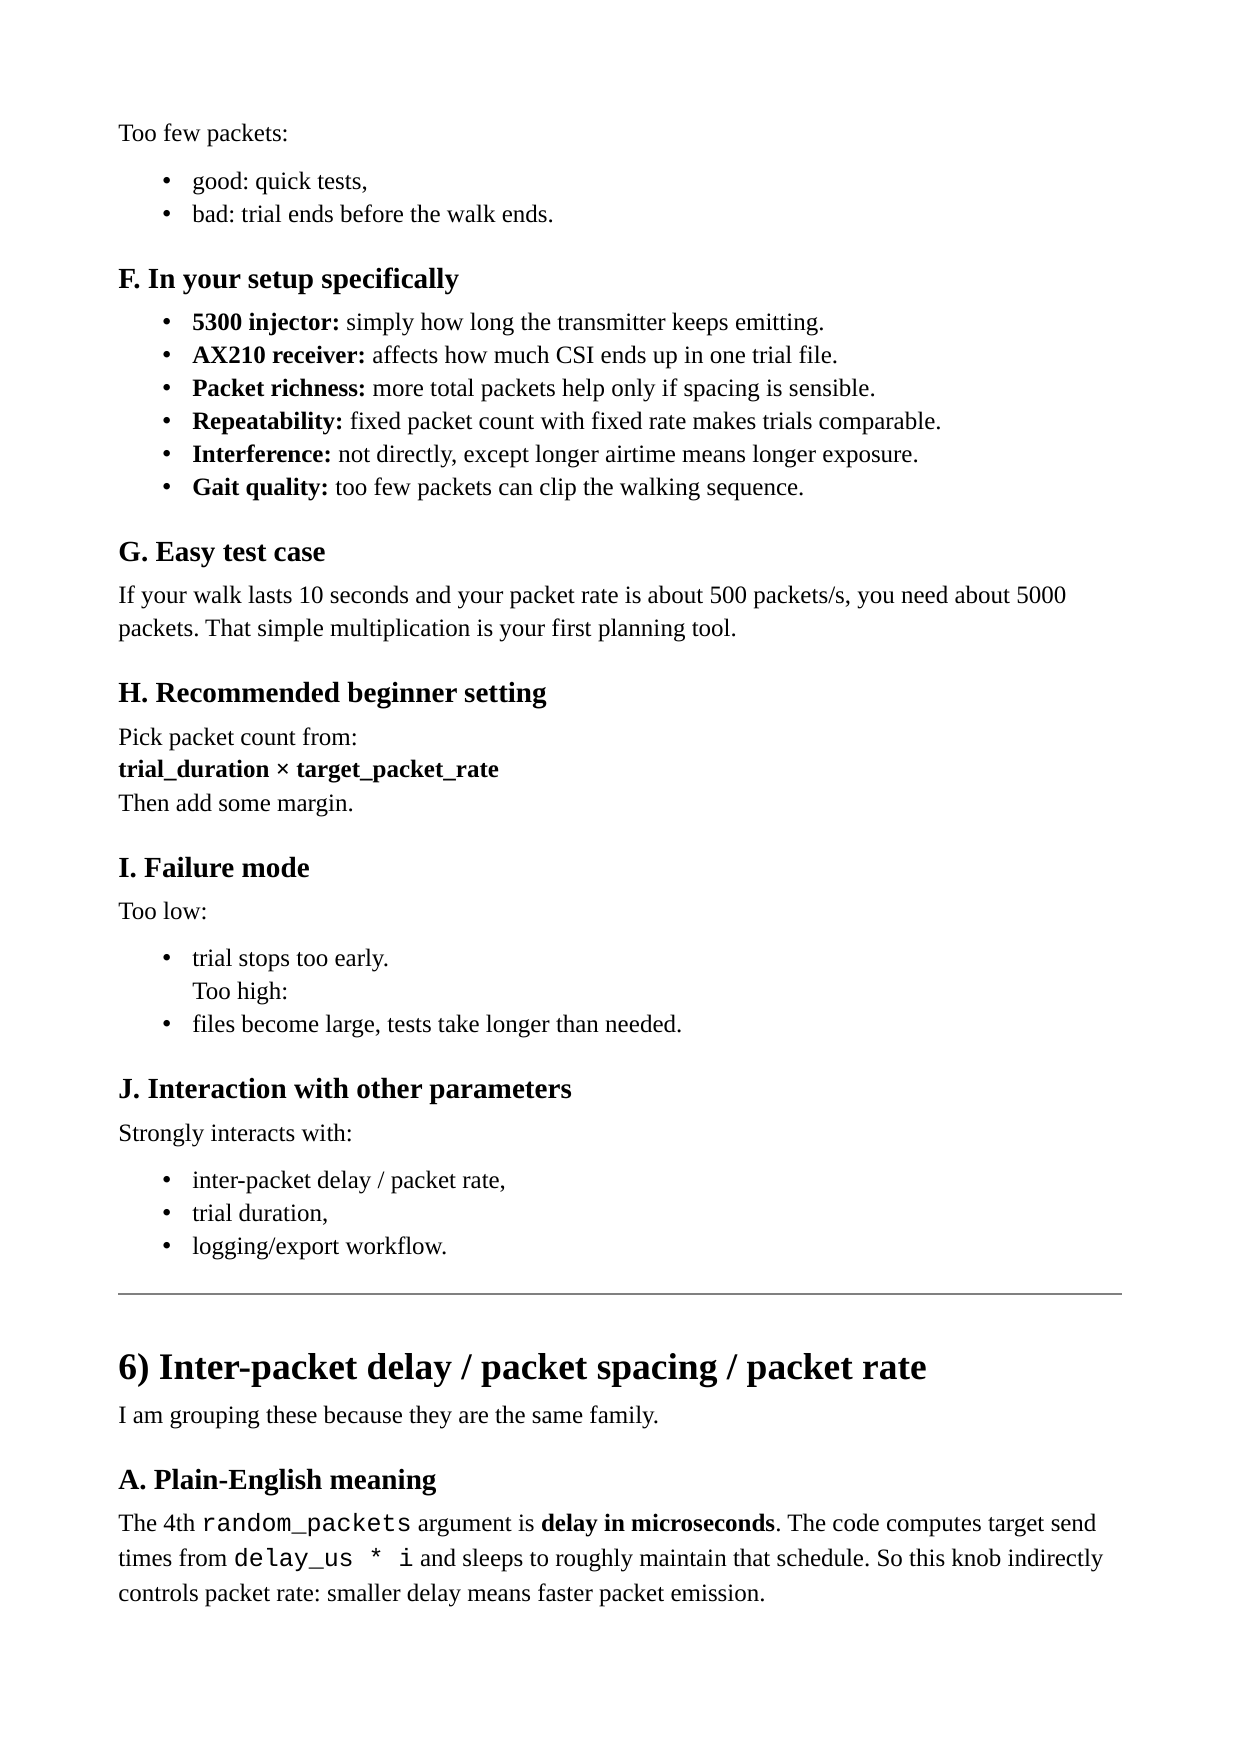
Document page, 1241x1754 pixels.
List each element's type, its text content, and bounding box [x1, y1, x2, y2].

subtitle A. Plain-English meaning [118, 1462, 1122, 1495]
list 5300 injector: simply how long the transmitter keeps emitting. [162, 307, 1122, 336]
text If your walk lasts 10 seconds and your packet rate is about 500 packets/s, you need about 5000 packets. That simple multiplication is your first planning tool. [118, 580, 1122, 642]
list inter-packet delay / packet rate, [162, 1165, 1122, 1194]
list Gait quality: too few packets can clip the walking sequence. [162, 472, 1122, 501]
subtitle G. Easy test case [118, 534, 1122, 568]
text I am grouping these because they are the same family. [118, 1400, 1122, 1428]
text Too few packets: [118, 118, 1122, 147]
subtitle I. Failure mode [118, 850, 1122, 883]
subtitle F. In your setup specifically [118, 261, 1122, 294]
list good: quick tests, [162, 166, 1122, 194]
list Repeatability: fixed packet count with fixed rate makes trials comparable. [162, 406, 1122, 435]
text Pick packet count from: trial_duration × target_packet_rate Then add some margin. [118, 722, 1122, 816]
subtitle J. Interaction with other parameters [118, 1072, 1122, 1105]
list logging/export workflow. [162, 1231, 1122, 1260]
list files become large, tests take longer than needed. [162, 1009, 1122, 1038]
list bad: trial ends before the walk ends. [162, 199, 1122, 227]
subtitle 6) Inter-packet delay / packet spacing / packet rate [118, 1344, 1122, 1387]
subtitle H. Recommended beginner setting [118, 676, 1122, 709]
list Interference: not directly, except longer airtime means longer exposure. [162, 439, 1122, 468]
text Strongly interacts with: [118, 1118, 1122, 1146]
text Too low: [118, 896, 1122, 924]
list AX210 receiver: affects how much CSI ends up in one trial file. [162, 340, 1122, 369]
list trial duration, [162, 1198, 1122, 1227]
text The 4th random_packets argument is delay in microseconds. The code computes target send times from delay_us * i and sleeps to roughly maintain that schedule. So this knob indirectly controls packet rate: smaller delay means faster packet emission. [118, 1508, 1122, 1607]
list trial stops too early. Too high: [162, 943, 1122, 1005]
list Packet richness: more total packets help only if spacing is sensible. [162, 373, 1122, 402]
